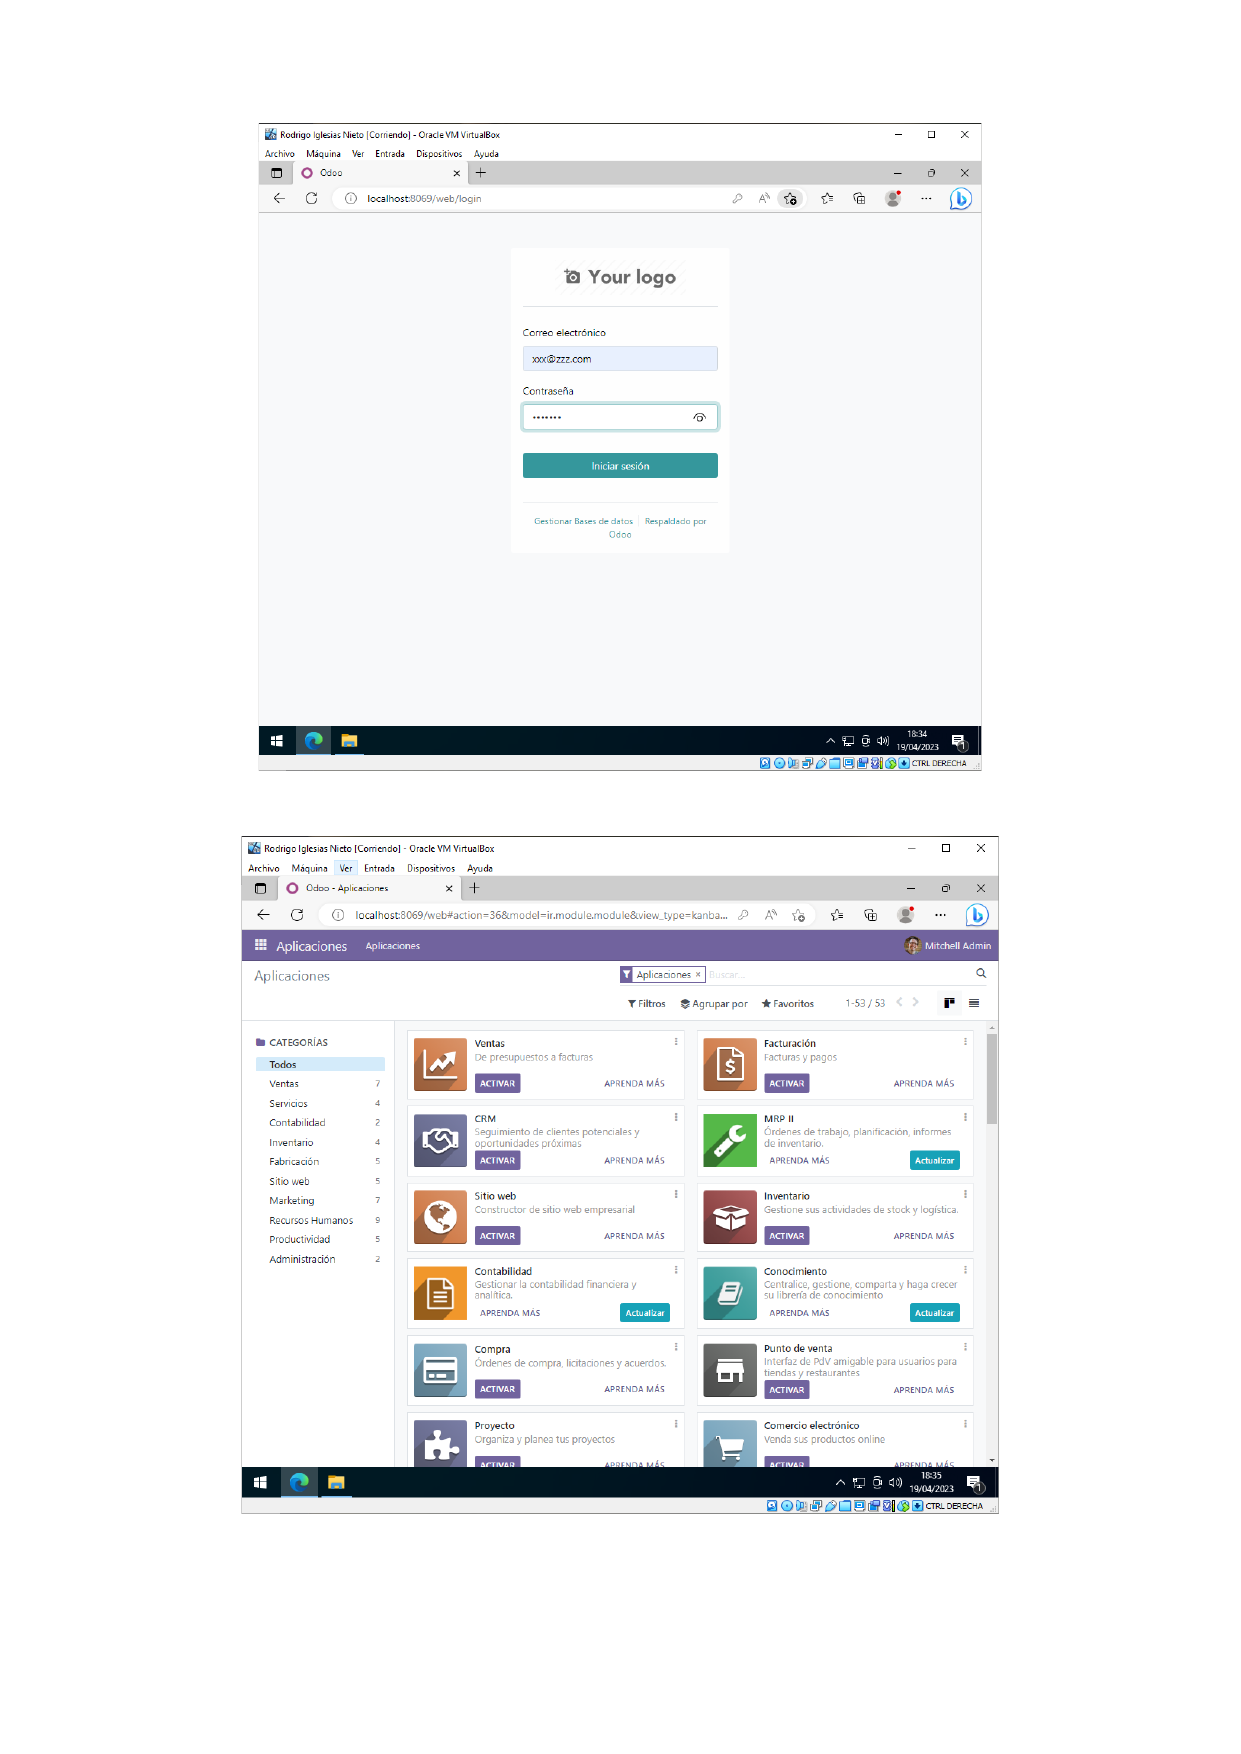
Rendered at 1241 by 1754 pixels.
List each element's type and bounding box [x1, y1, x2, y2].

picture [258, 123, 982, 771]
picture [241, 836, 999, 1514]
